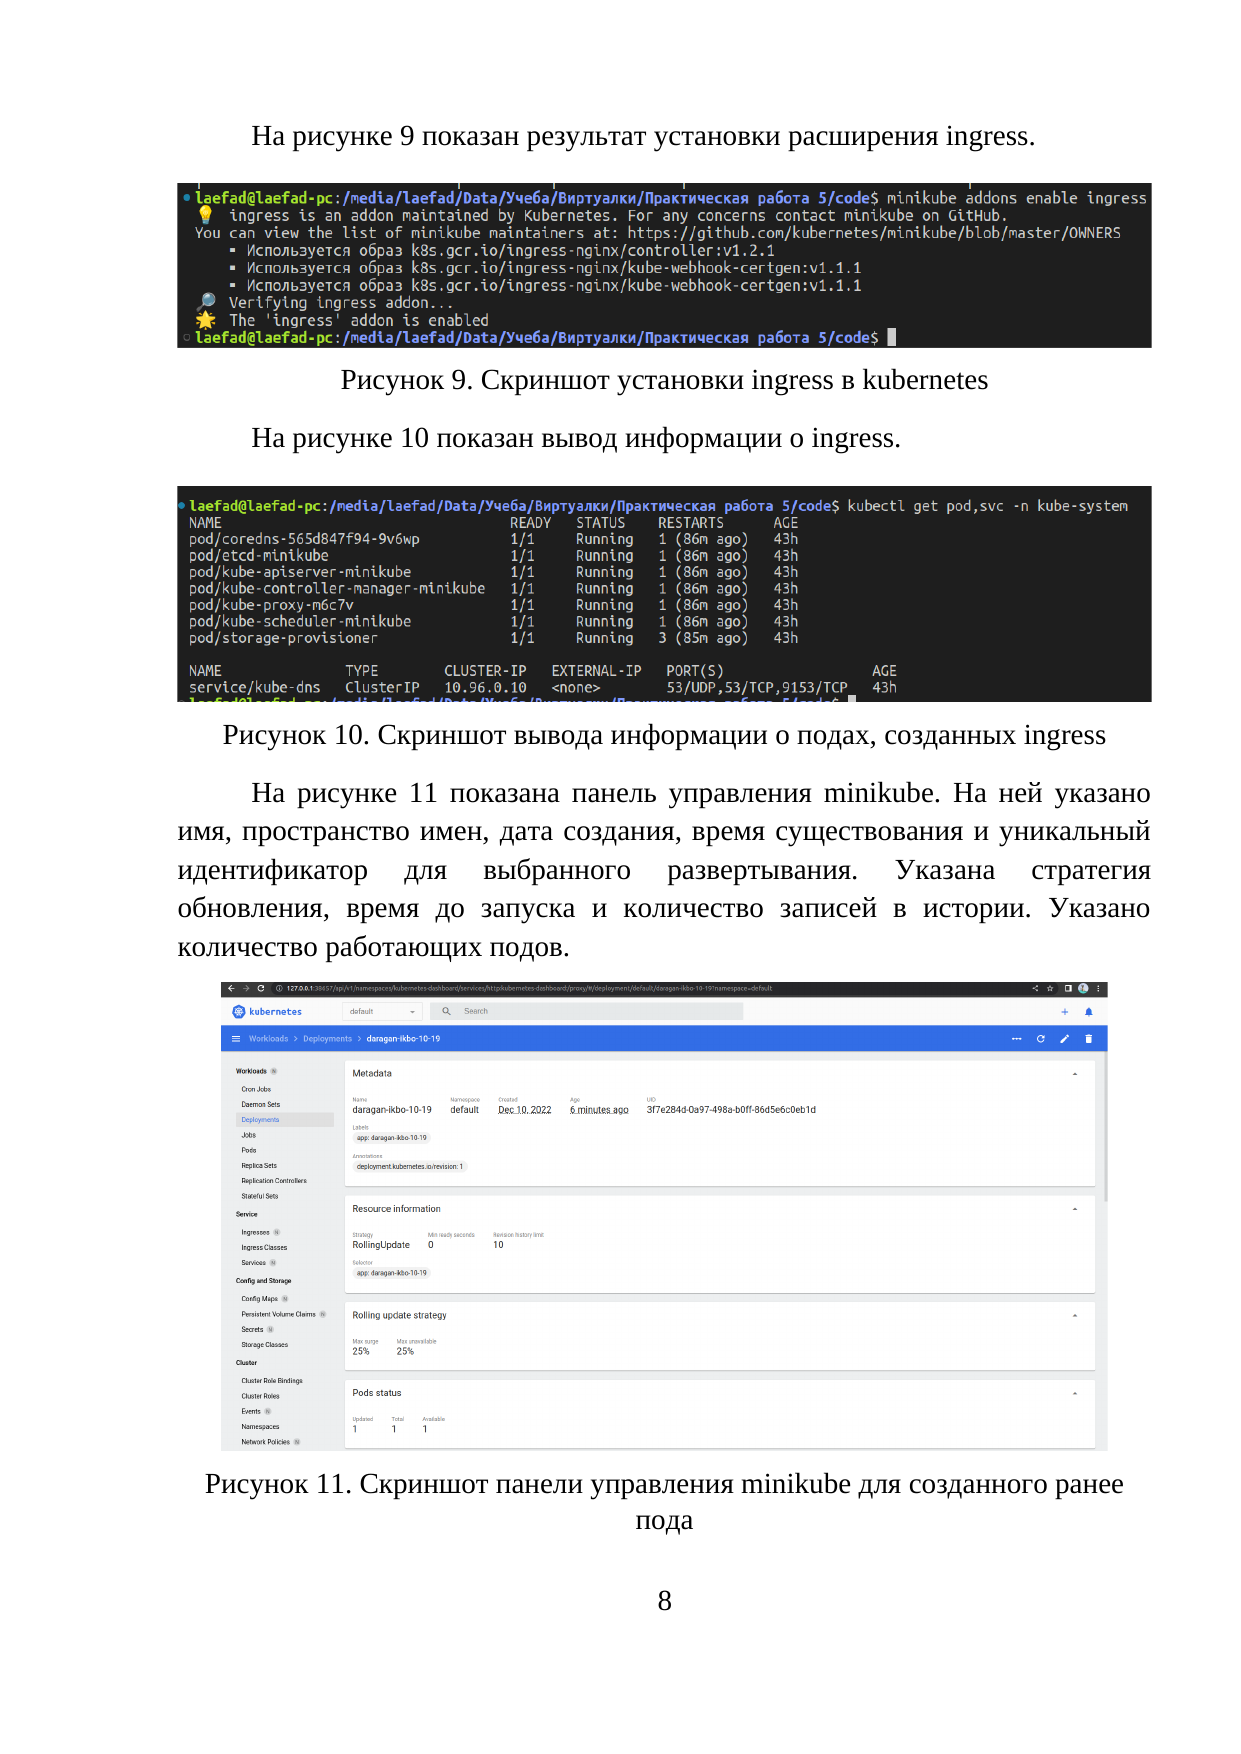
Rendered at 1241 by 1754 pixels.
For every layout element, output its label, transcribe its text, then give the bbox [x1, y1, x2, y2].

text [177, 970, 1152, 983]
picture [221, 982, 1108, 1451]
text На рисунке 9 показан результат установки расширения ingress. [177, 118, 1152, 152]
text На рисунке 10 показан вывод информации о ingress. [177, 396, 1152, 454]
text Рисунок 10. Скриншот вывода информации о подах, созданных ingress [177, 702, 1152, 750]
text На рисунке 11 показана панель управления minikube. На ней указано имя, пространство имен, дата создания, время существования и уникальный идентификатор для выбранного развертывания. Указана стратегия обновления, время до запуска и количество записей в истории. Указано количество работающих подов. [177, 750, 1152, 963]
picture [177, 486, 1152, 702]
text Рисунок 9. Скриншот установки ingress в kubernetes [177, 348, 1152, 396]
picture [177, 183, 1152, 348]
text [177, 474, 1152, 486]
text Рисунок 11. Скриншот панели управления minikube для созданного ранее пода [177, 983, 1152, 1535]
text [177, 171, 1152, 183]
